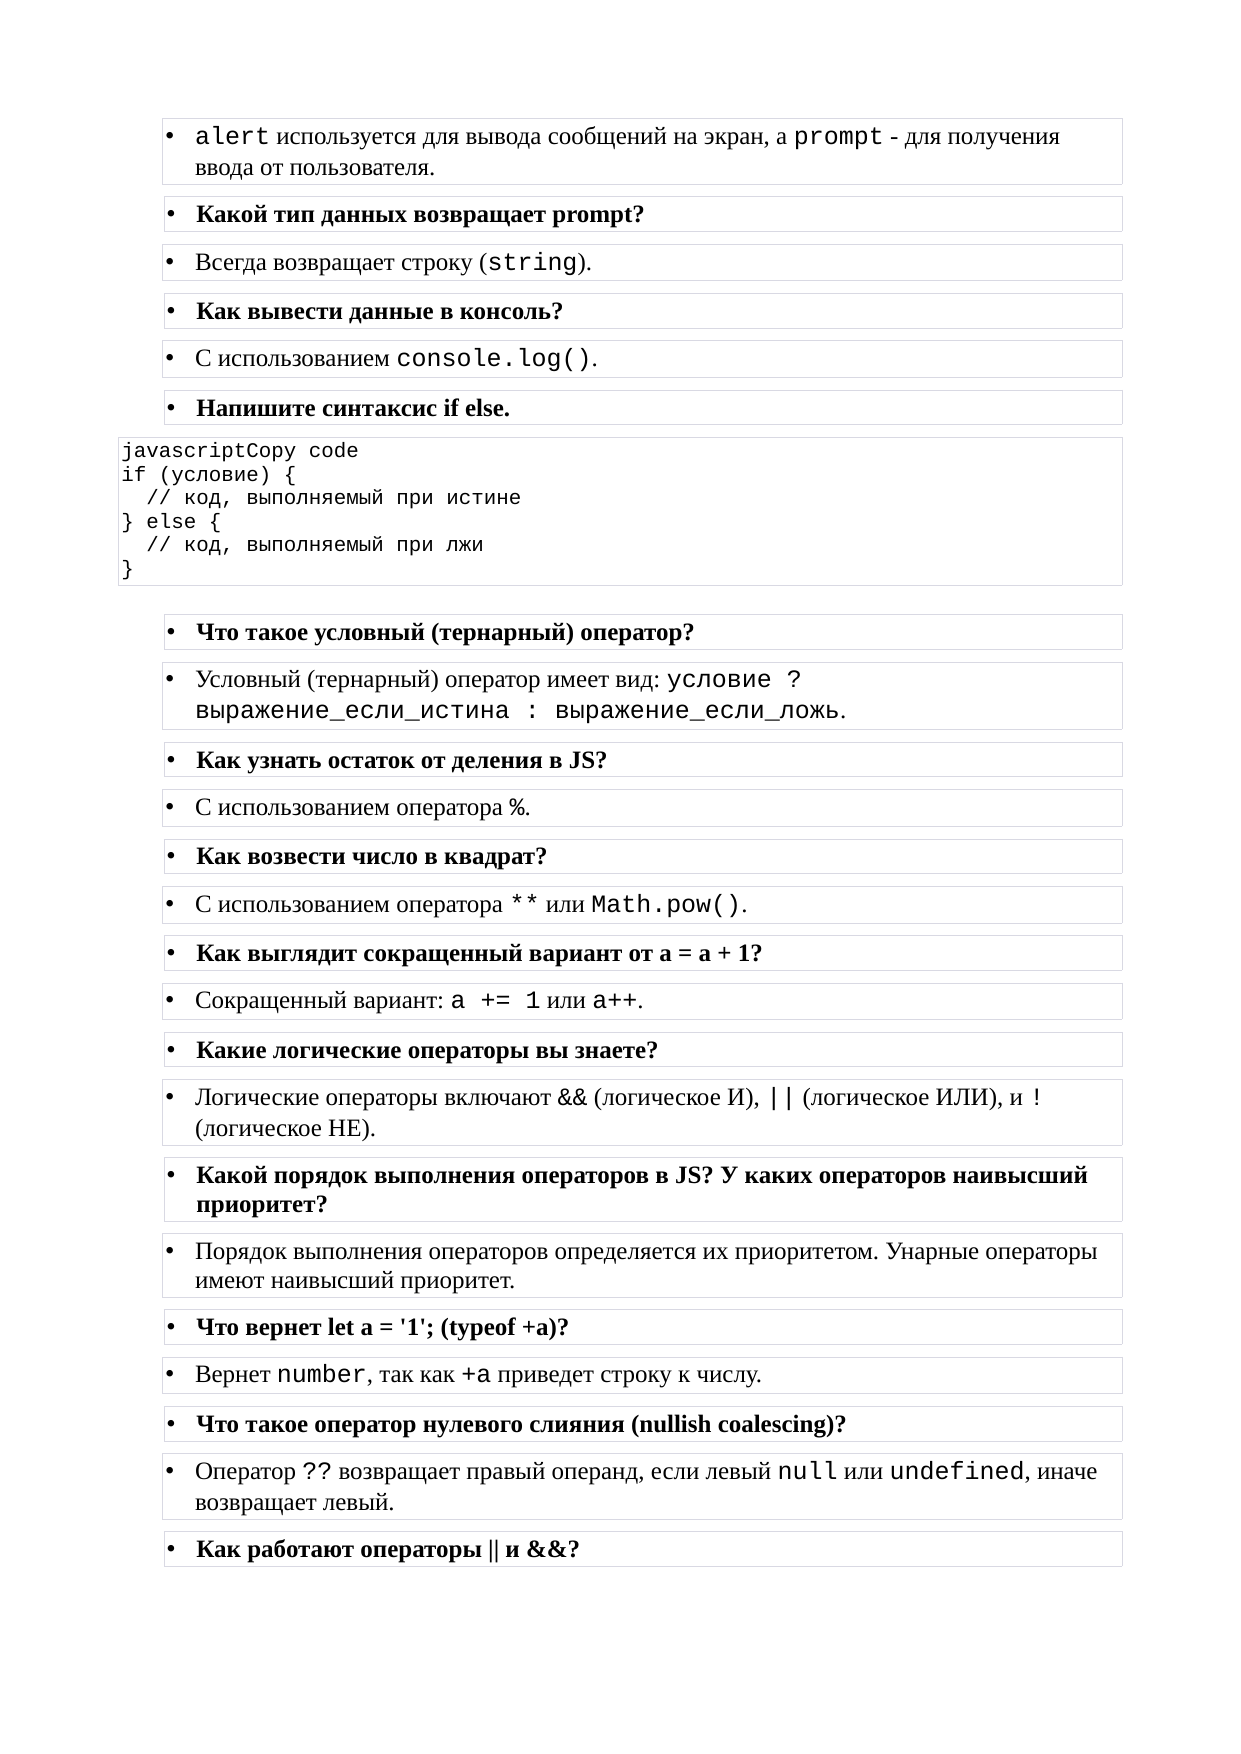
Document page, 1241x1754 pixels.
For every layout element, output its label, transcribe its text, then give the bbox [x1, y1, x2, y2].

list С использованием оператора ** или Math.pow(). [163, 887, 1122, 923]
list Условный (тернарный) оператор имеет вид: условие ? выражение_если_истина : выражение_если_ложь. [163, 663, 1122, 729]
list Какой тип данных возвращает prompt? [165, 197, 1122, 231]
list Что такое оператор нулевого слияния (nullish coalescing)? [165, 1407, 1122, 1441]
text } [119, 555, 1122, 585]
list Как возвести число в квадрат? [165, 840, 1122, 873]
list С использованием оператора %. [163, 790, 1122, 826]
list Всегда возвращает строку (string). [163, 245, 1122, 280]
list Как узнать остаток от деления в JS? [165, 743, 1122, 776]
list Что вернет let a = '1'; (typeof +a)? [165, 1310, 1122, 1344]
text // код, выполняемый при истине [119, 484, 1122, 508]
list Как вывести данные в консоль? [165, 294, 1122, 328]
list Что такое условный (тернарный) оператор? [165, 615, 1122, 649]
list Напишите синтаксис if else. [165, 391, 1122, 424]
list Как выглядит сокращенный вариант от a = a + 1? [165, 936, 1122, 970]
list Как работают операторы || и &&? [165, 1532, 1122, 1566]
list Логические операторы включают && (логическое И), || (логическое ИЛИ), и ! (логическое НЕ). [163, 1080, 1122, 1145]
list Сокращенный вариант: a += 1 или a++. [163, 984, 1122, 1019]
list alert используется для вывода сообщений на экран, а prompt - для получения ввода от пользователя. [163, 119, 1122, 184]
text if (условие) { [119, 461, 1122, 484]
text } else { [119, 508, 1122, 531]
list Какие логические операторы вы знаете? [165, 1033, 1122, 1066]
text javascriptCopy code [119, 438, 1122, 461]
text // код, выполняемый при лжи [119, 531, 1122, 555]
list С использованием console.log(). [163, 341, 1122, 377]
list Оператор ?? возвращает правый операнд, если левый null или undefined, иначе возвращает левый. [163, 1454, 1122, 1519]
list Порядок выполнения операторов определяется их приоритетом. Унарные операторы имеют наивысший приоритет. [163, 1234, 1122, 1297]
list Вернет number, так как +a приведет строку к числу. [163, 1358, 1122, 1393]
list Какой порядок выполнения операторов в JS? У каких операторов наивысший приоритет? [165, 1158, 1122, 1221]
